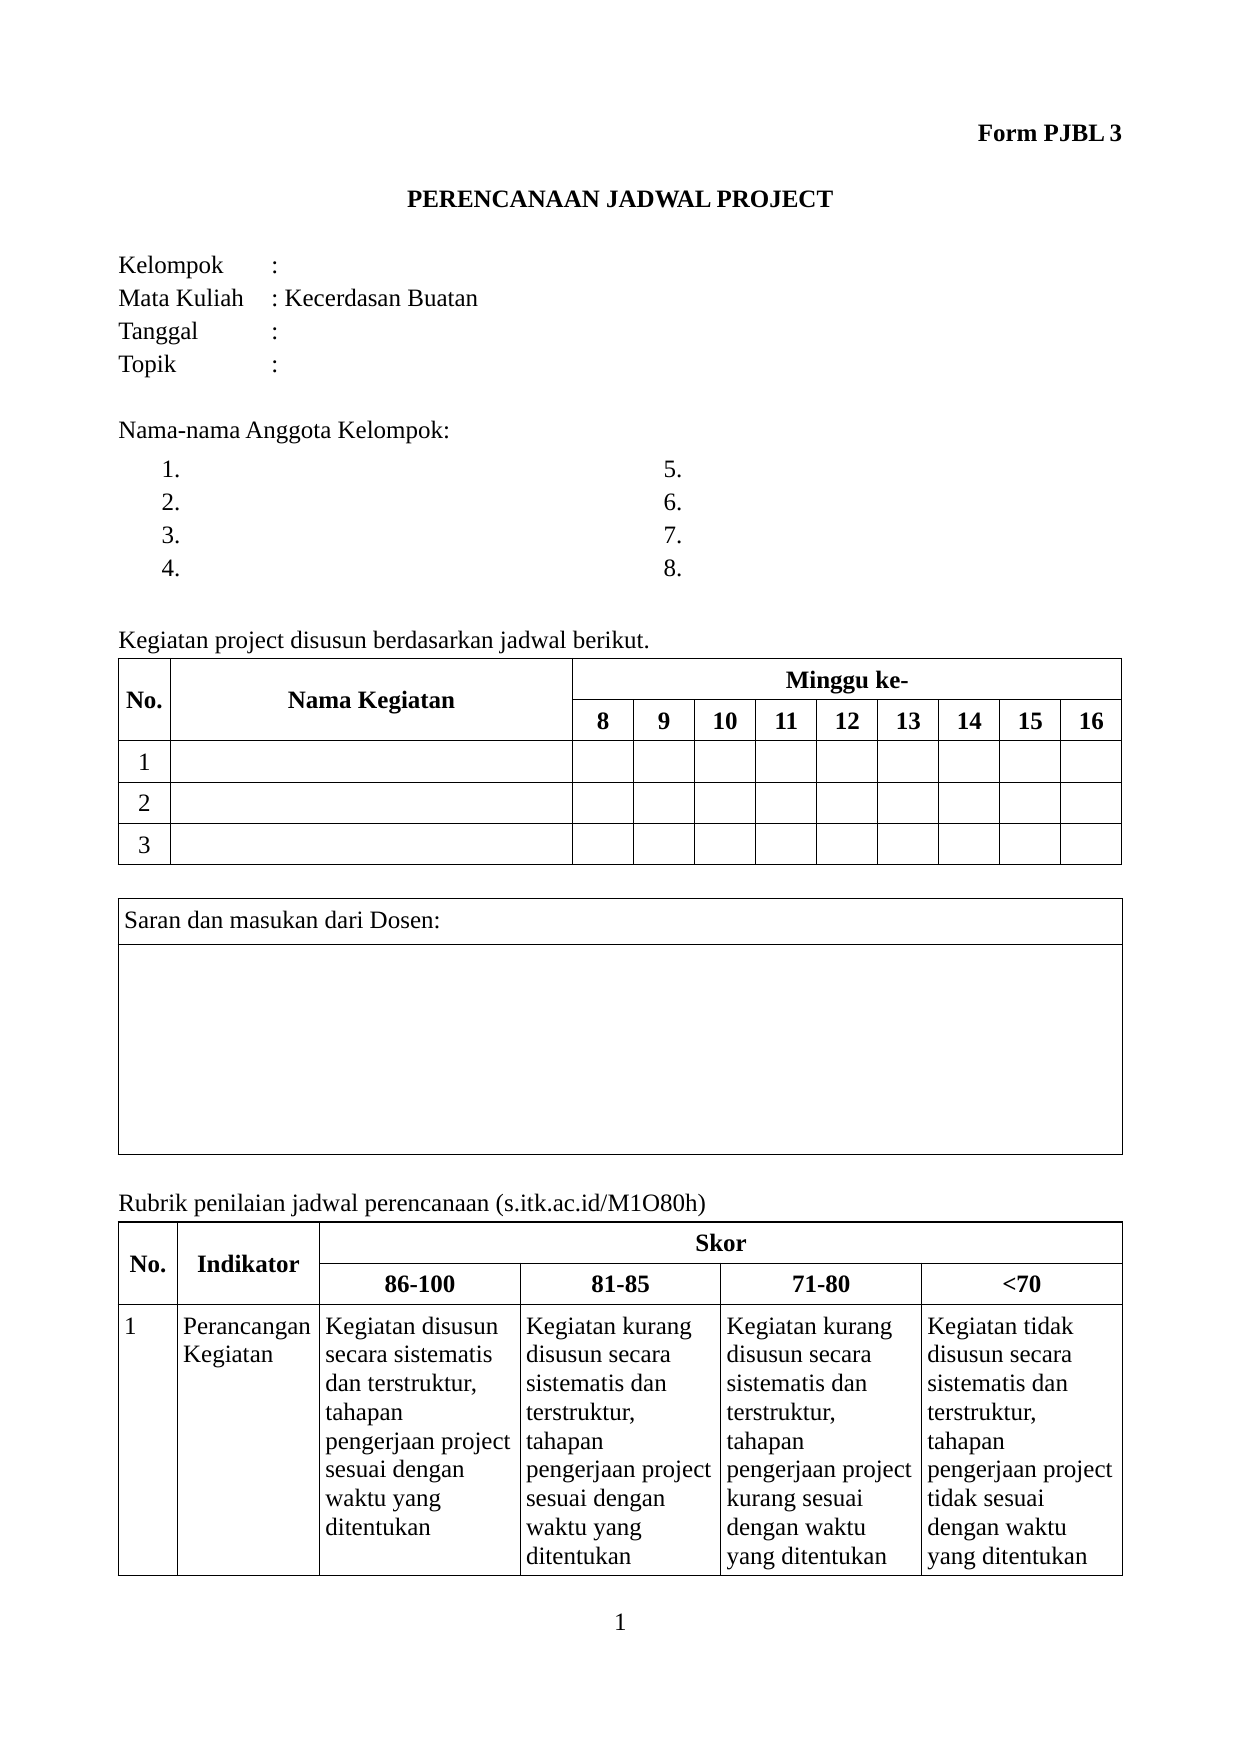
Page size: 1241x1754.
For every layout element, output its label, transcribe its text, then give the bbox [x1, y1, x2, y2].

table_cell [817, 741, 877, 782]
table_cell 86-100 [320, 1264, 520, 1304]
table_cell 3 [119, 824, 170, 864]
table_header [118, 448, 620, 592]
text Nama-nama Anggota Kelompok: [118, 415, 1122, 444]
table_cell 13 [878, 700, 938, 740]
table_cell [634, 741, 694, 782]
table_cell [939, 824, 999, 864]
table_cell Kegiatan disusun secara sistematis dan terstruktur, tahapan pengerjaan project sesuai dengan waktu yang ditentukan [320, 1305, 520, 1575]
table_cell [1000, 783, 1060, 823]
table_cell [1061, 824, 1121, 864]
table_cell [817, 824, 877, 864]
table_cell [878, 741, 938, 782]
table_header Skor [320, 1223, 1122, 1263]
text Kegiatan project disusun berdasarkan jadwal berikut. [118, 625, 1122, 654]
table_cell [1000, 824, 1060, 864]
table_cell 9 [634, 700, 694, 740]
text Rubrik penilaian jadwal perencanaan (s.itk.ac.id/M1O80h) [118, 1188, 1122, 1217]
table_cell [695, 741, 755, 782]
table_header Indikator [178, 1223, 319, 1304]
table_cell 8 [573, 700, 633, 740]
text Kelompok : [118, 250, 1122, 279]
table_cell [817, 783, 877, 823]
table_cell [939, 783, 999, 823]
table_cell 81-85 [521, 1264, 720, 1304]
table_cell 71-80 [721, 1264, 921, 1304]
table_header Nama Kegiatan [171, 659, 572, 740]
table_cell [119, 945, 1122, 1154]
table_cell [878, 824, 938, 864]
table_cell [573, 824, 633, 864]
table_cell [695, 783, 755, 823]
table_cell 11 [756, 700, 816, 740]
table_cell [695, 824, 755, 864]
text Topik : [118, 349, 1122, 378]
table_cell [171, 783, 572, 823]
table_cell [634, 783, 694, 823]
table_cell [573, 783, 633, 823]
table_cell [1000, 741, 1060, 782]
table_cell [634, 824, 694, 864]
table_cell [756, 783, 816, 823]
table_cell [573, 741, 633, 782]
table_header No. [119, 1223, 177, 1304]
table_cell [756, 824, 816, 864]
table_header [620, 448, 1122, 592]
table_cell 15 [1000, 700, 1060, 740]
table_cell [1061, 741, 1121, 782]
table_cell [171, 824, 572, 864]
table_cell 1 [119, 1305, 177, 1575]
text PERENCANAAN JADWAL PROJECT [118, 184, 1122, 213]
table_cell <70 [922, 1264, 1122, 1304]
text Form PJBL 3 [118, 118, 1122, 147]
table_header No. [119, 659, 170, 740]
table_cell 2 [119, 783, 170, 823]
table_cell [171, 741, 572, 782]
table_cell Kegiatan kurang disusun secara sistematis dan terstruktur, tahapan pengerjaan project sesuai dengan waktu yang ditentukan [521, 1305, 720, 1575]
text Mata Kuliah : Kecerdasan Buatan [118, 283, 1122, 312]
table_cell [878, 783, 938, 823]
table_cell [1061, 783, 1121, 823]
table_cell Perancangan Kegiatan [178, 1305, 319, 1575]
table_cell Kegiatan kurang disusun secara sistematis dan terstruktur, tahapan pengerjaan project kurang sesuai dengan waktu yang ditentukan [721, 1305, 921, 1575]
table_cell 16 [1061, 700, 1121, 740]
table_header Saran dan masukan dari Dosen: [119, 899, 1122, 944]
table_cell [939, 741, 999, 782]
table_cell 14 [939, 700, 999, 740]
table_header Minggu ke- [573, 659, 1121, 699]
table_cell Kegiatan tidak disusun secara sistematis dan terstruktur, tahapan pengerjaan project tidak sesuai dengan waktu yang ditentukan [922, 1305, 1122, 1575]
table_cell 12 [817, 700, 877, 740]
table_cell 10 [695, 700, 755, 740]
table_cell [756, 741, 816, 782]
table_cell 1 [119, 741, 170, 782]
text Tanggal : [118, 316, 1122, 345]
